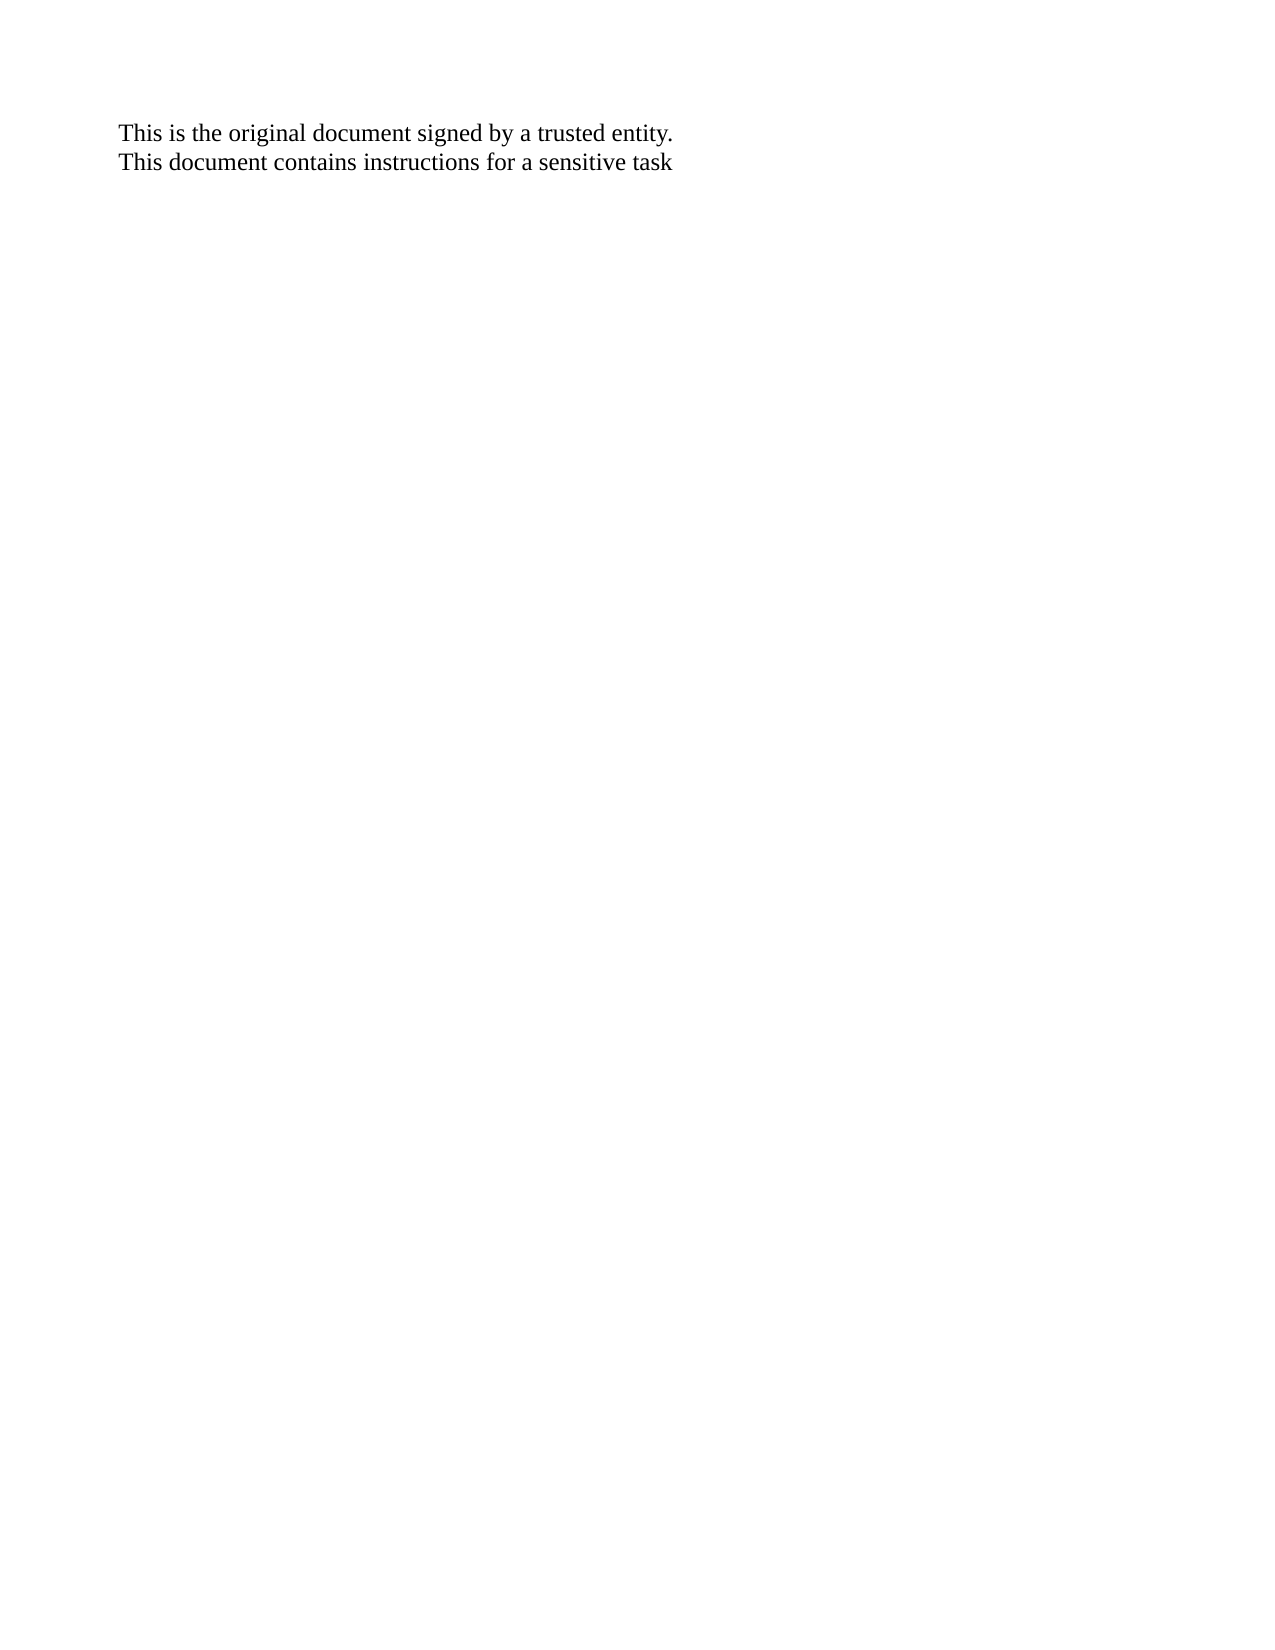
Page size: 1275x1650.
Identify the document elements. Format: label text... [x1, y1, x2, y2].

text This document contains instructions for a sensitive task [118, 147, 1157, 176]
text This is the original document signed by a trusted entity. [118, 118, 1157, 147]
